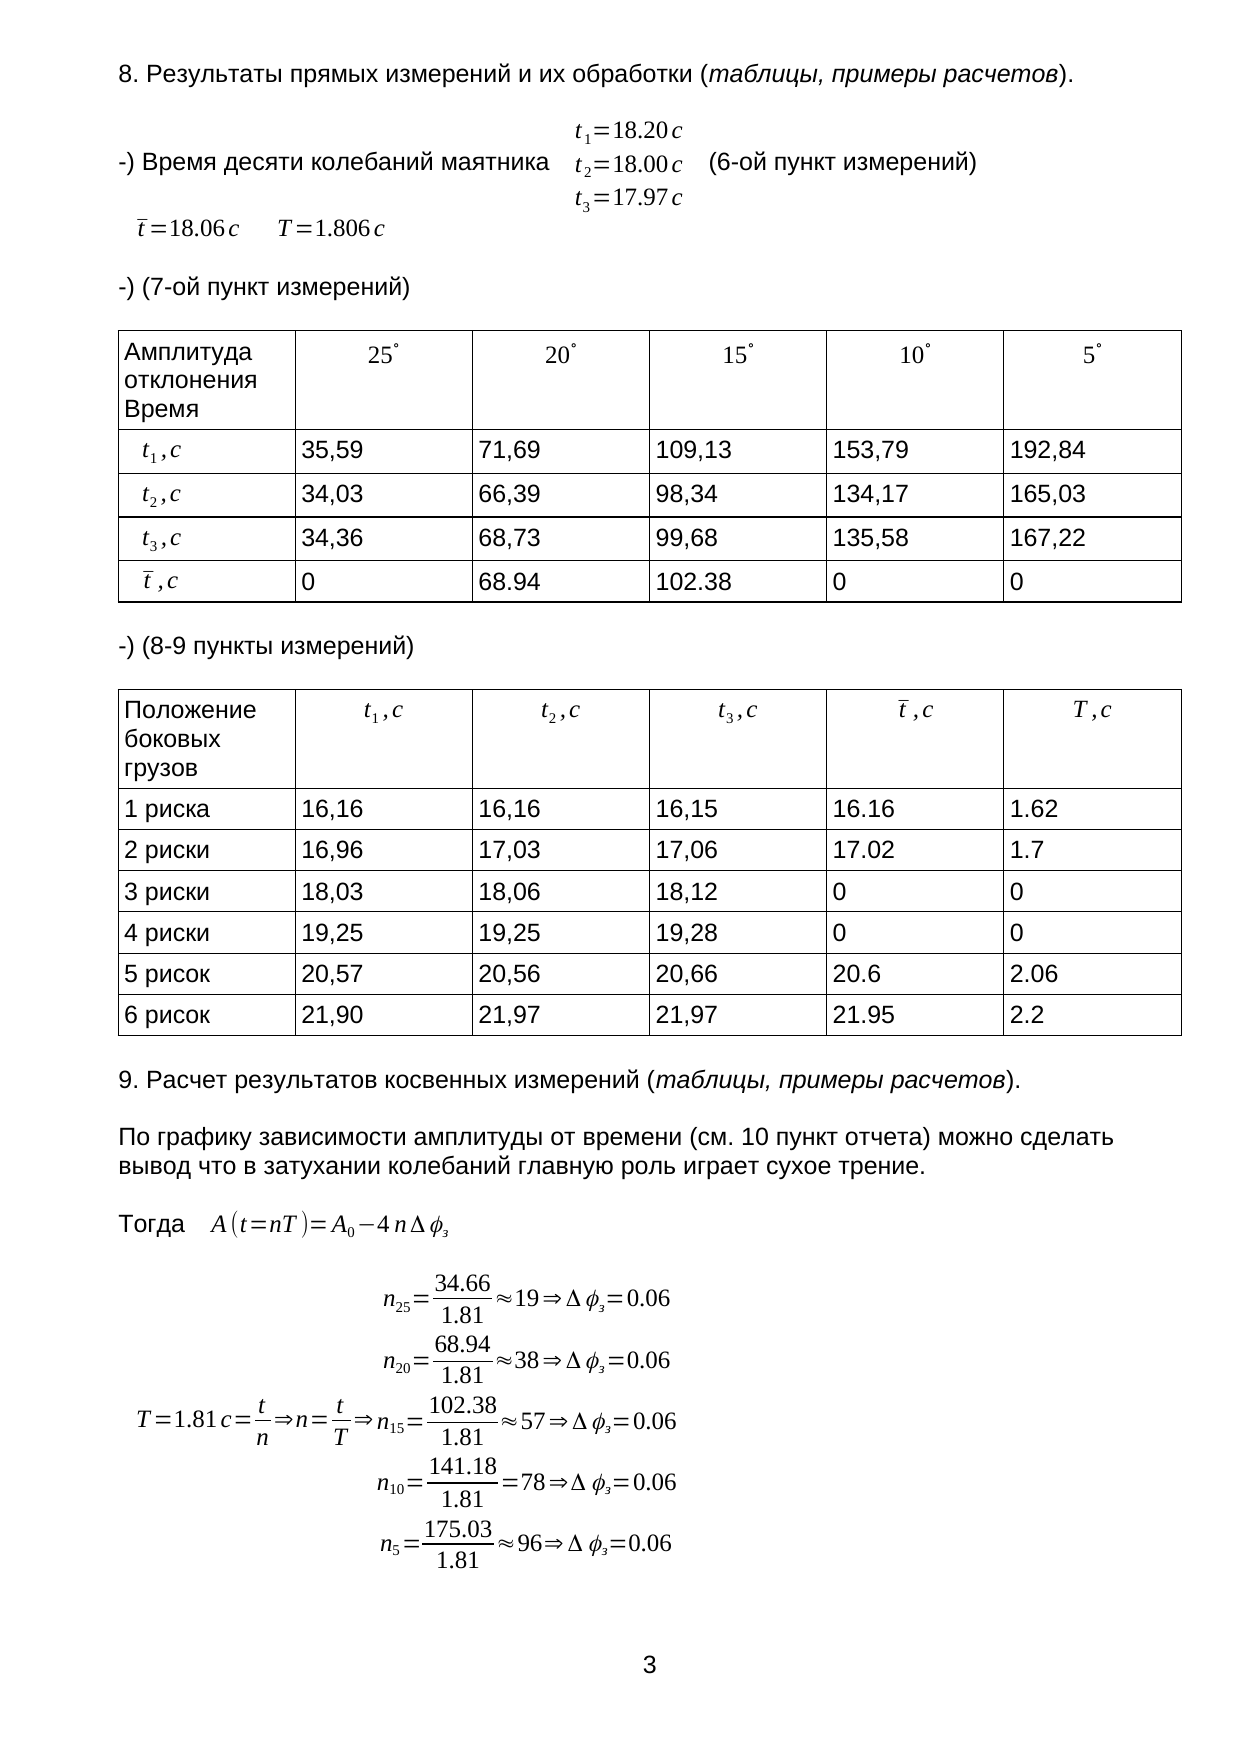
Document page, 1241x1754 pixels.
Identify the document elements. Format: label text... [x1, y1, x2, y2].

table_cell 153,79 [827, 430, 1003, 472]
table_cell 19,26 [827, 912, 1003, 952]
table_cell 1,93 [1004, 912, 1181, 952]
table_header [827, 331, 1003, 429]
table_cell 109,13 [650, 430, 826, 472]
table_cell 17,02 [827, 830, 1003, 870]
table_cell 21,95 [827, 995, 1003, 1035]
table_cell 18,07 [827, 871, 1003, 911]
table_cell 34,36 [296, 518, 472, 560]
table_cell [119, 430, 295, 472]
table_cell 102,38 [650, 561, 826, 601]
table_cell 2,06 [1004, 954, 1181, 994]
table_cell [119, 561, 295, 601]
table_cell 21,90 [296, 995, 472, 1035]
table_cell 1,81 [1004, 871, 1181, 911]
table_cell 17,03 [473, 830, 649, 870]
table_cell 17,06 [650, 830, 826, 870]
table_cell 68,73 [473, 518, 649, 560]
table_cell 5 рисок [119, 954, 295, 994]
table_cell 19,25 [296, 912, 472, 952]
table_cell 1 риска [119, 789, 295, 829]
table_cell 35,59 [296, 430, 472, 472]
table_cell 16,16 [827, 789, 1003, 829]
table_cell 34,66 [296, 561, 472, 601]
text -) (8-9 пункты измерений) [118, 631, 1181, 660]
table_header Положение боковых грузов [119, 690, 295, 787]
table_cell 19,28 [650, 912, 826, 952]
table_cell 1,62 [1004, 789, 1181, 829]
table_cell 141,18 [827, 561, 1003, 601]
table_cell 4 риски [119, 912, 295, 952]
text 8. Результаты прямых измерений и их обработки (таблицы, примеры расчетов). [118, 59, 1181, 88]
table_header [296, 331, 472, 429]
table_header [650, 690, 826, 787]
table_cell 134,17 [827, 474, 1003, 516]
table_cell 1,7 [1004, 830, 1181, 870]
table_cell 20,57 [296, 954, 472, 994]
table_cell 2,2 [1004, 995, 1181, 1035]
table_cell 135,58 [827, 518, 1003, 560]
table_cell 18,06 [473, 871, 649, 911]
table_cell 68,94 [473, 561, 649, 601]
text -) Время десяти колебаний маятника (6-ой пункт измерений) [118, 117, 1181, 215]
text 9. Расчет результатов косвенных измерений (таблицы, примеры расчетов). [118, 1065, 1181, 1093]
table_cell 21,97 [473, 995, 649, 1035]
table_header [1004, 331, 1181, 429]
text Тогда [118, 1208, 1181, 1241]
table_cell 21,97 [650, 995, 826, 1035]
table_cell 19,25 [473, 912, 649, 952]
table_header [1004, 690, 1181, 787]
table_cell 165,03 [1004, 474, 1181, 516]
table_cell 18,12 [650, 871, 826, 911]
table_cell 20,66 [650, 954, 826, 994]
table_cell 99,68 [650, 518, 826, 560]
table_cell 16,15 [650, 789, 826, 829]
table_header [296, 690, 472, 787]
table_cell 192,84 [1004, 430, 1181, 472]
table_cell 20,6 [827, 954, 1003, 994]
table_header Амплитуда отклонения Время [119, 331, 295, 429]
table_cell 3 риски [119, 871, 295, 911]
table_header [827, 690, 1003, 787]
table_header [473, 331, 649, 429]
table_cell 167,22 [1004, 518, 1181, 560]
table_cell 98,34 [650, 474, 826, 516]
table_cell 16,96 [296, 830, 472, 870]
table_cell [119, 474, 295, 516]
table_cell 16,16 [473, 789, 649, 829]
table_cell 2 риски [119, 830, 295, 870]
table_header [650, 331, 826, 429]
table_cell 20,56 [473, 954, 649, 994]
table_cell 175,03 [1004, 561, 1181, 601]
table_cell [119, 518, 295, 560]
table_cell 16,16 [296, 789, 472, 829]
table_header [473, 690, 649, 787]
table_cell 71,69 [473, 430, 649, 472]
table_cell 34,03 [296, 474, 472, 516]
table_cell 66,39 [473, 474, 649, 516]
text По графику зависимости амплитуды от времени (см. 10 пункт отчета) можно сделать вывод что в затухании колебаний главную роль играет сухое трение. [118, 1122, 1181, 1180]
table_cell 18,03 [296, 871, 472, 911]
text -) (7-ой пункт измерений) [118, 272, 1181, 301]
table_cell 6 рисок [119, 995, 295, 1035]
